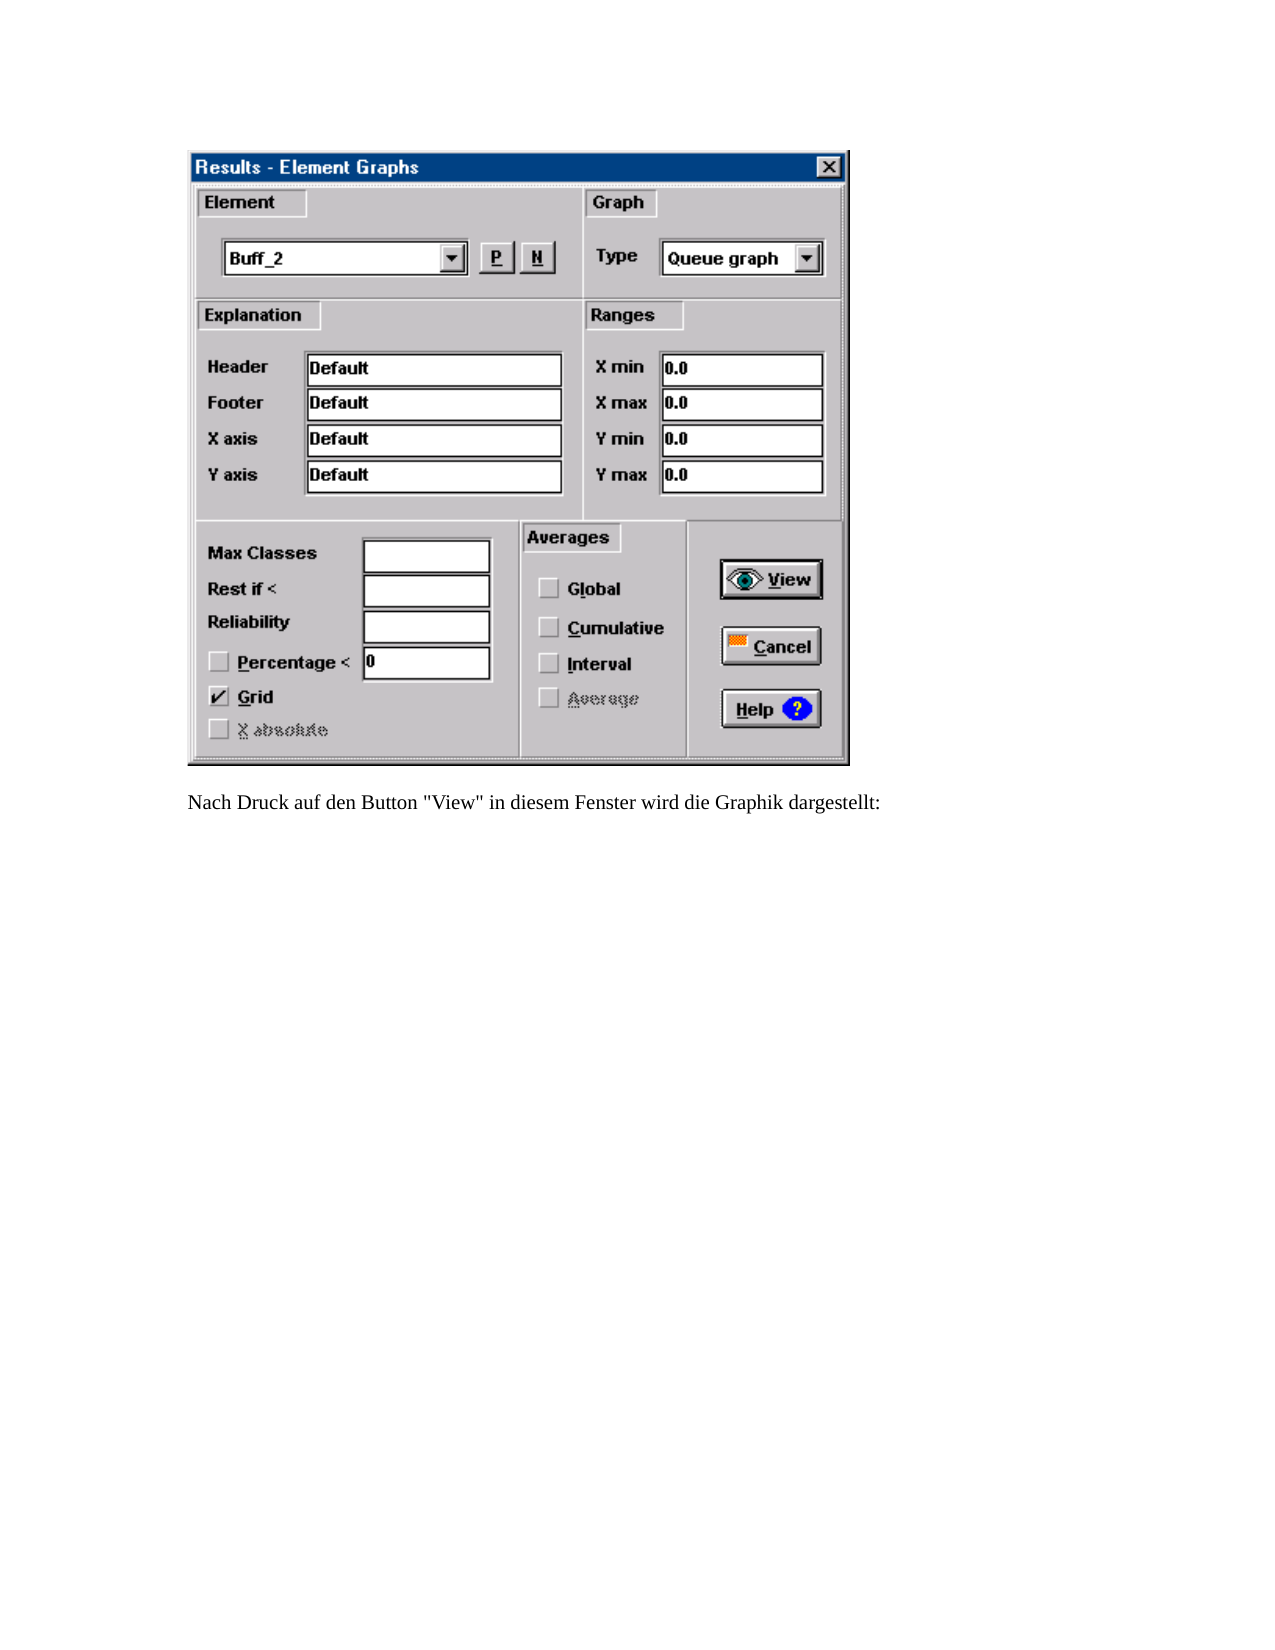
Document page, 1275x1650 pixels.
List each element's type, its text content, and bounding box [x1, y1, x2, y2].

text Nach Druck auf den Button "View" in diesem Fenster wird die Graphik dargestellt: [187, 789, 1087, 814]
